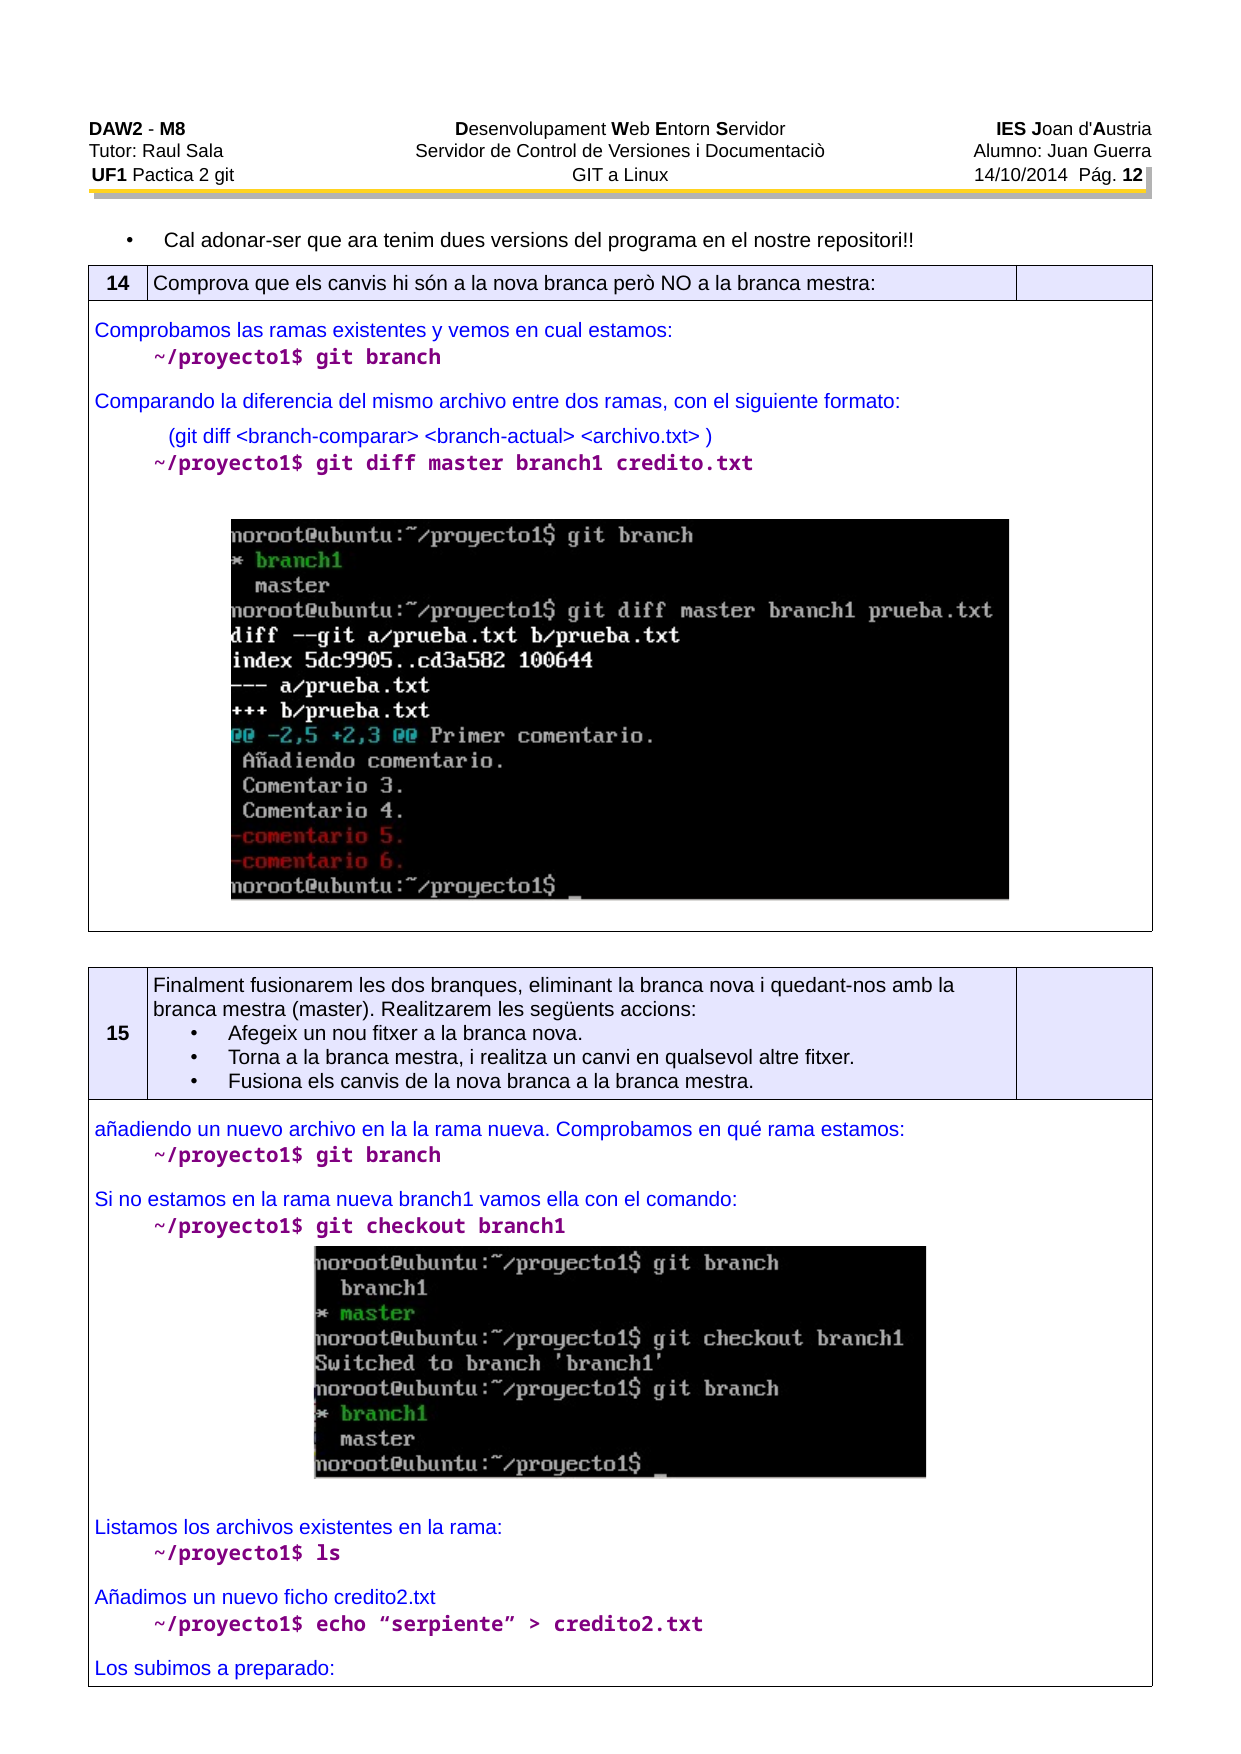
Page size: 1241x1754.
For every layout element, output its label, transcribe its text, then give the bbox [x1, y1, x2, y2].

table_header 15 [89, 968, 147, 1099]
table_header [1017, 266, 1152, 300]
table_cell Comprobamos las ramas existentes y vemos en cual estamos: ~/proyecto1$ git branch Comparando la diferencia del mismo archivo entre dos ramas, con el siguiente formato: (git diff <branch-comparar> <branch-actual> <archivo.txt> ) ~/proyecto1$ git diff master branch1 credito.txt [89, 301, 1152, 931]
table_header Comprova que els canvis hi són a la nova branca però NO a la branca mestra: [148, 266, 1016, 300]
list Cal adonar-ser que ara tenim dues versions del programa en el nostre repositori!! [126, 228, 1152, 252]
table_header [1017, 968, 1152, 1099]
picture [313, 1246, 927, 1479]
picture [231, 519, 1010, 901]
table_header Finalment fusionarem les dos branques, eliminant la branca nova i quedant-nos amb la branca mestra (master). Realitzarem les següents accions: Afegeix un nou fitxer a la branca nova. Torna a la branca mestra, i realitza un canvi en qualsevol altre fitxer. Fusiona els canvis de la nova branca a la branca mestra. [148, 968, 1016, 1099]
table_header 14 [89, 266, 147, 300]
table_cell añadiendo un nuevo archivo en la la rama nueva. Comprobamos en qué rama estamos: ~/proyecto1$ git branch Si no estamos en la rama nueva branch1 vamos ella con el comando: ~/proyecto1$ git checkout branch1 Listamos los archivos existentes en la rama: ~/proyecto1$ ls Añadimos un nuevo ficho credito2.txt ~/proyecto1$ echo “serpiente” > credito2.txt Los subimos a preparado: [89, 1100, 1152, 1686]
